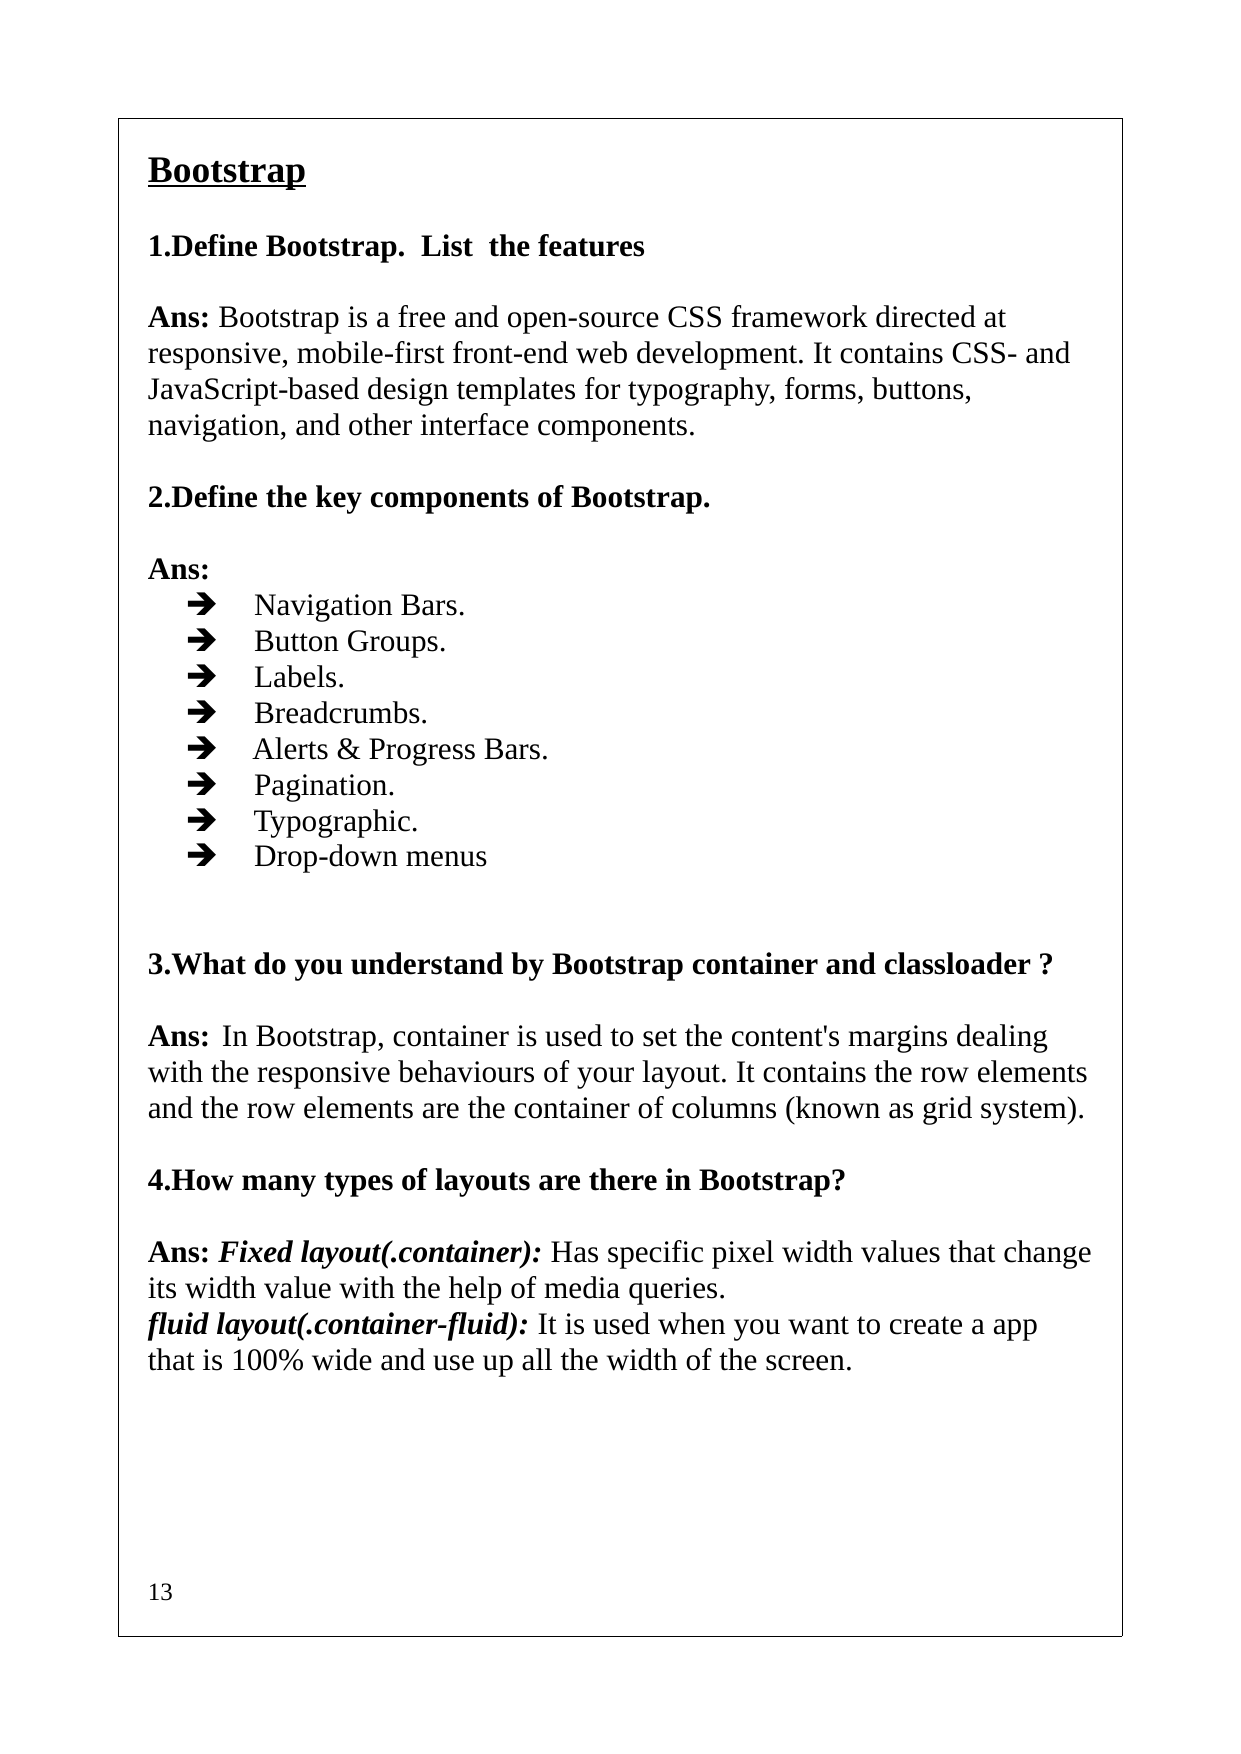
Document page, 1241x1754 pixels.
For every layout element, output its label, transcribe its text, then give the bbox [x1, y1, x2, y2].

list Breadcrumbs. [185, 694, 1092, 730]
list Pagination. [185, 766, 1092, 802]
text 2.Define the key components of Bootstrap. [148, 478, 1092, 514]
list Navigation Bars. [185, 586, 1092, 622]
text Ans: Fixed layout(.container): Has specific pixel width values that change its width value with the help of media queries. [148, 1233, 1092, 1305]
list Alerts & Progress Bars. [185, 730, 1092, 766]
text Ans: Bootstrap is a free and open-source CSS framework directed at responsive, mobile-first front-end web development. It contains CSS- and JavaScript-based design templates for typography, forms, buttons, navigation, and other interface components. [148, 299, 1092, 442]
list Labels. [185, 658, 1092, 694]
text Ans: In Bootstrap, container is used to set the content's margins dealing with the responsive behaviours of your layout. It contains the row elements and the row elements are the container of columns (known as grid system). [148, 1017, 1092, 1125]
text fluid layout(.container-fluid): It is used when you want to create a app that is 100% wide and use up all the width of the screen. [148, 1305, 1092, 1377]
text 1.Define Bootstrap. List the features [148, 227, 1092, 263]
text Ans: [148, 550, 1092, 586]
list Typographic. [185, 802, 1092, 838]
text 4.How many types of layouts are there in Bootstrap? [148, 1161, 1092, 1197]
text Bootstrap [148, 148, 1092, 191]
list Button Groups. [185, 622, 1092, 658]
list Drop-down menus [185, 838, 1092, 874]
text 3.What do you understand by Bootstrap container and classloader ? [148, 946, 1092, 981]
